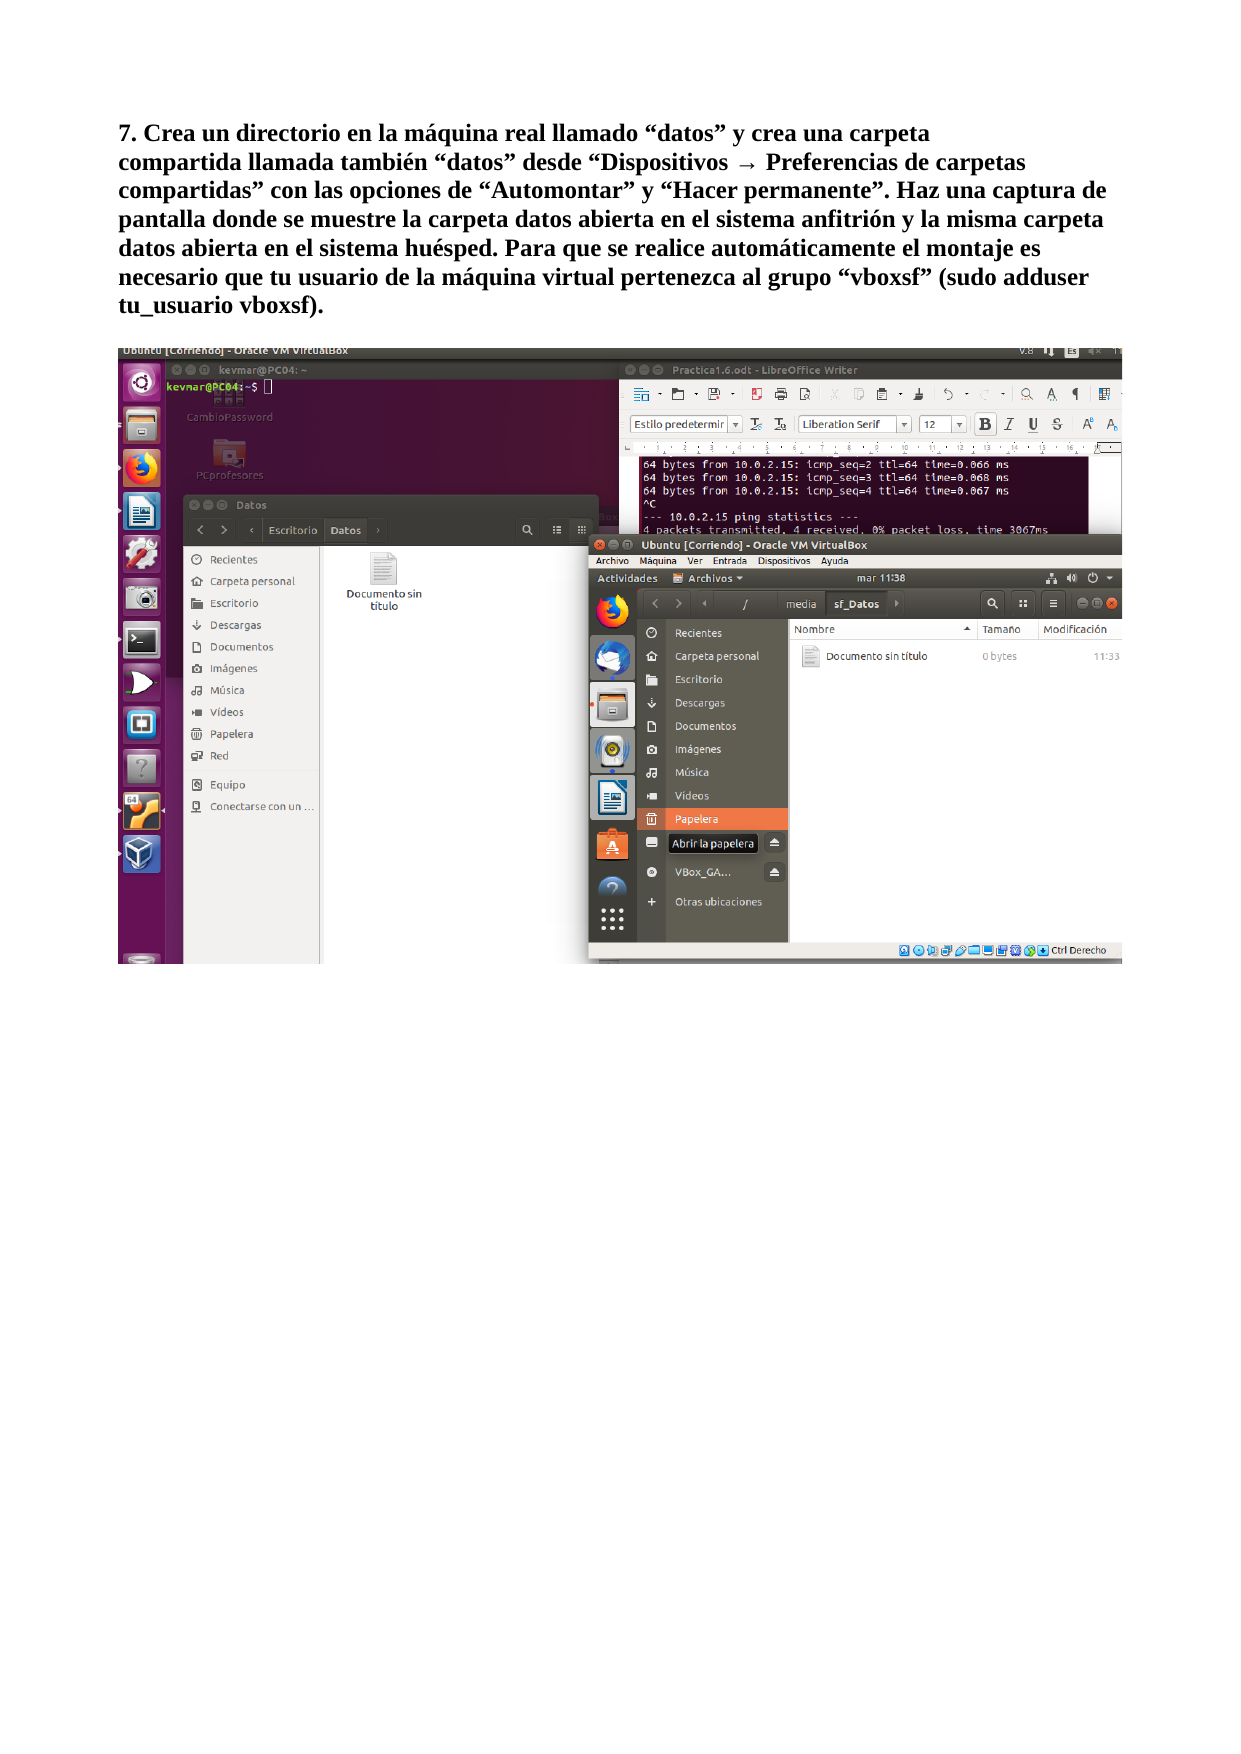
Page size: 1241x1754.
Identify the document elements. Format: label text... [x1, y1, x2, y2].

text 7. Crea un directorio en la máquina real llamado “datos” y crea una carpeta [118, 118, 1122, 147]
picture [118, 348, 1123, 964]
text tu_usuario vboxsf). [118, 291, 1122, 319]
text compartida llamada también “datos” desde “Dispositivos → Preferencias de carpetas compartidas” con las opciones de “Automontar” y “Hacer permanente”. Haz una captura de pantalla donde se muestre la carpeta datos abierta en el sistema anfitrión y la misma carpeta datos abierta en el sistema huésped. Para que se realice automáticamente el montaje es necesario que tu usuario de la máquina virtual pertenezca al grupo “vboxsf” (sudo adduser [118, 147, 1122, 291]
